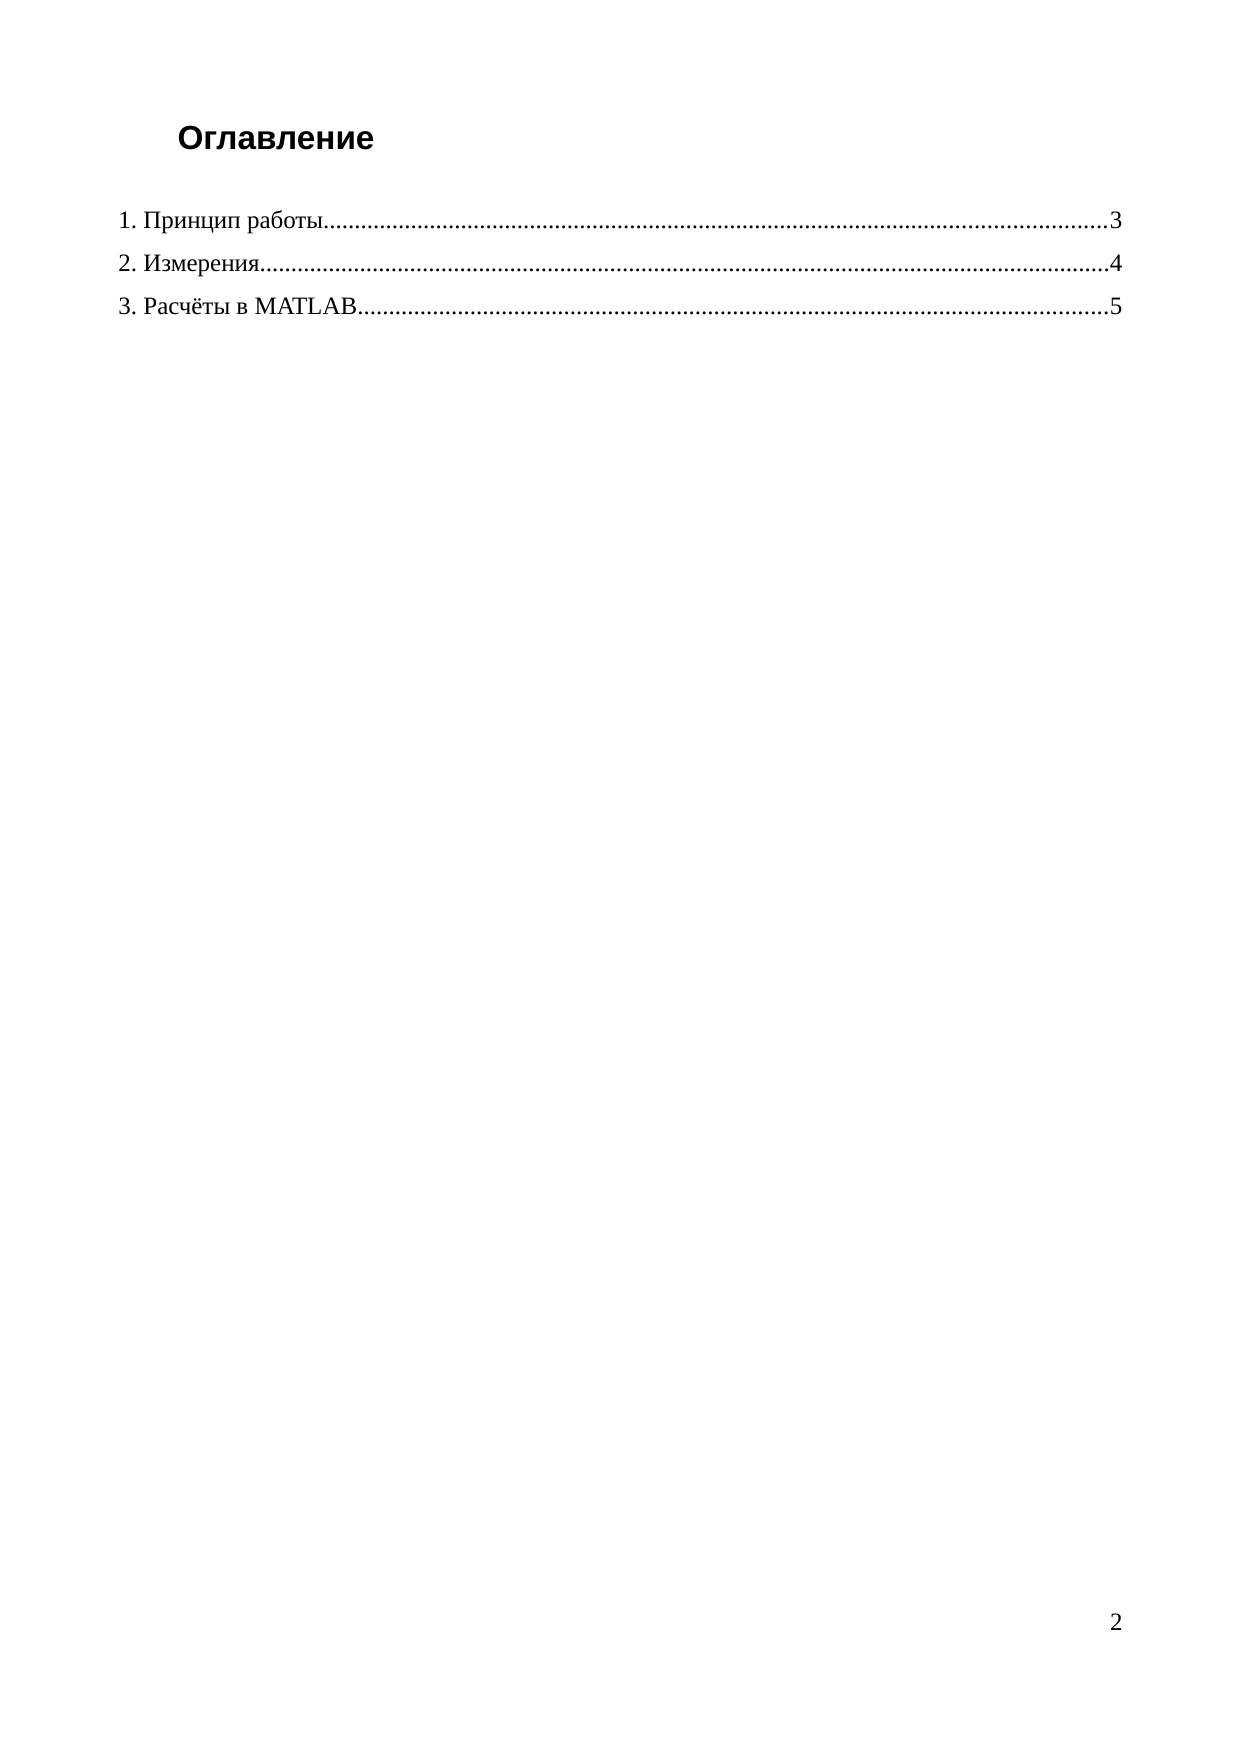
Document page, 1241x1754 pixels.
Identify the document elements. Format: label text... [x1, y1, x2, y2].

subtitle Оглавление [118, 118, 1122, 157]
text 2. Измерения 4 [118, 248, 1122, 277]
text 1. Принцип работы 3 [118, 205, 1122, 234]
text 3. Расчёты в MATLAB 5 [118, 291, 1122, 320]
